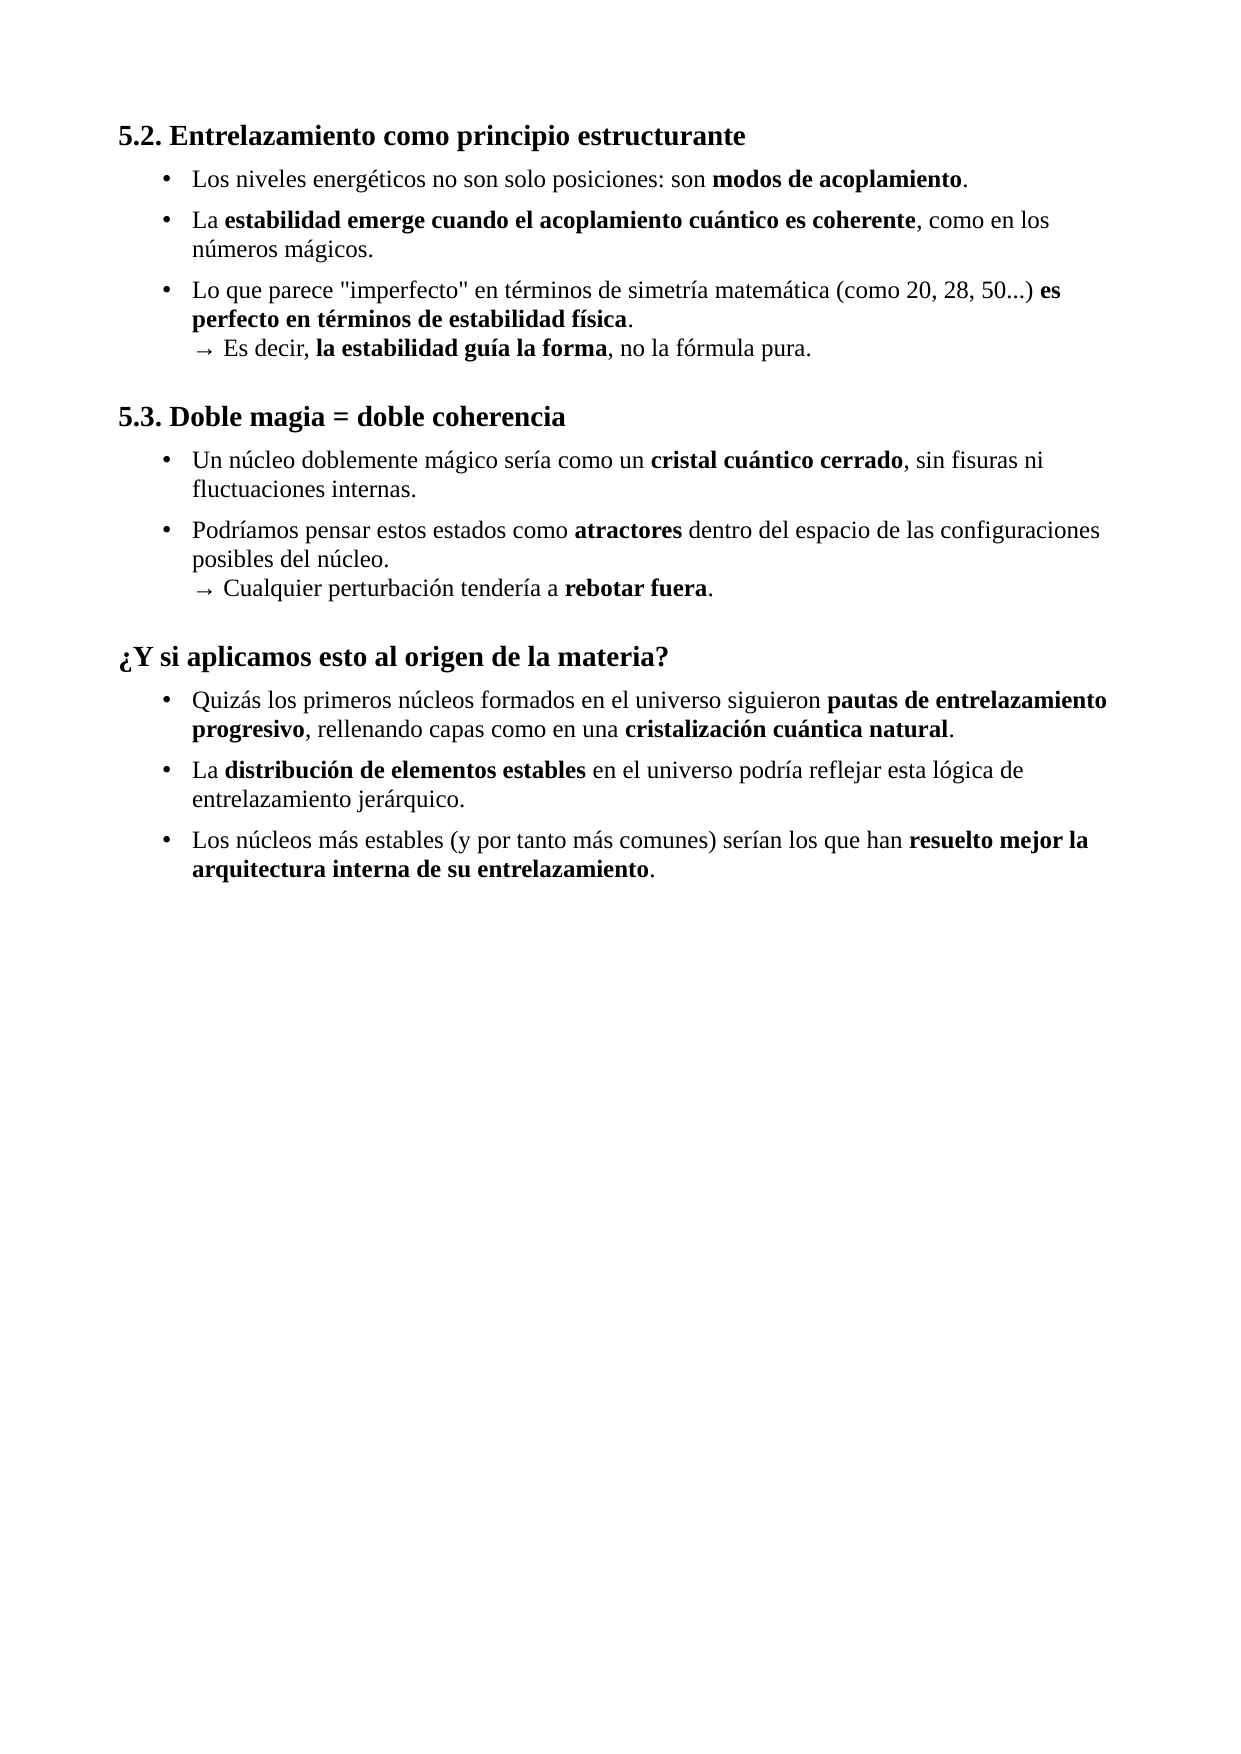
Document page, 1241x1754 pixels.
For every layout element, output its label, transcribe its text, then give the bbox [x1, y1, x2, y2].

list Los niveles energéticos no son solo posiciones: son modos de acoplamiento. [162, 164, 1122, 193]
list Un núcleo doblemente mágico sería como un cristal cuántico cerrado, sin fisuras ni fluctuaciones internas. [162, 445, 1122, 503]
list La distribución de elementos estables en el universo podría reflejar esta lógica de entrelazamiento jerárquico. [162, 755, 1122, 812]
list Lo que parece "imperfecto" en términos de simetría matemática (como 20, 28, 50...) es perfecto en términos de estabilidad física. → Es decir, la estabilidad guía la forma, no la fórmula pura. [162, 275, 1122, 362]
list Los núcleos más estables (y por tanto más comunes) serían los que han resuelto mejor la arquitectura interna de su entrelazamiento. [162, 825, 1122, 882]
list Podríamos pensar estos estados como atractores dentro del espacio de las configuraciones posibles del núcleo. → Cualquier perturbación tendería a rebotar fuera. [162, 515, 1122, 601]
subtitle 5.3. Doble magia = doble coherencia [118, 399, 1122, 433]
subtitle ¿Y si aplicamos esto al origen de la materia? [118, 639, 1122, 672]
list Quizás los primeros núcleos formados en el universo siguieron pautas de entrelazamiento progresivo, rellenando capas como en una cristalización cuántica natural. [162, 685, 1122, 742]
list La estabilidad emerge cuando el acoplamiento cuántico es coherente, como en los números mágicos. [162, 205, 1122, 263]
subtitle 5.2. Entrelazamiento como principio estructurante [118, 118, 1122, 152]
